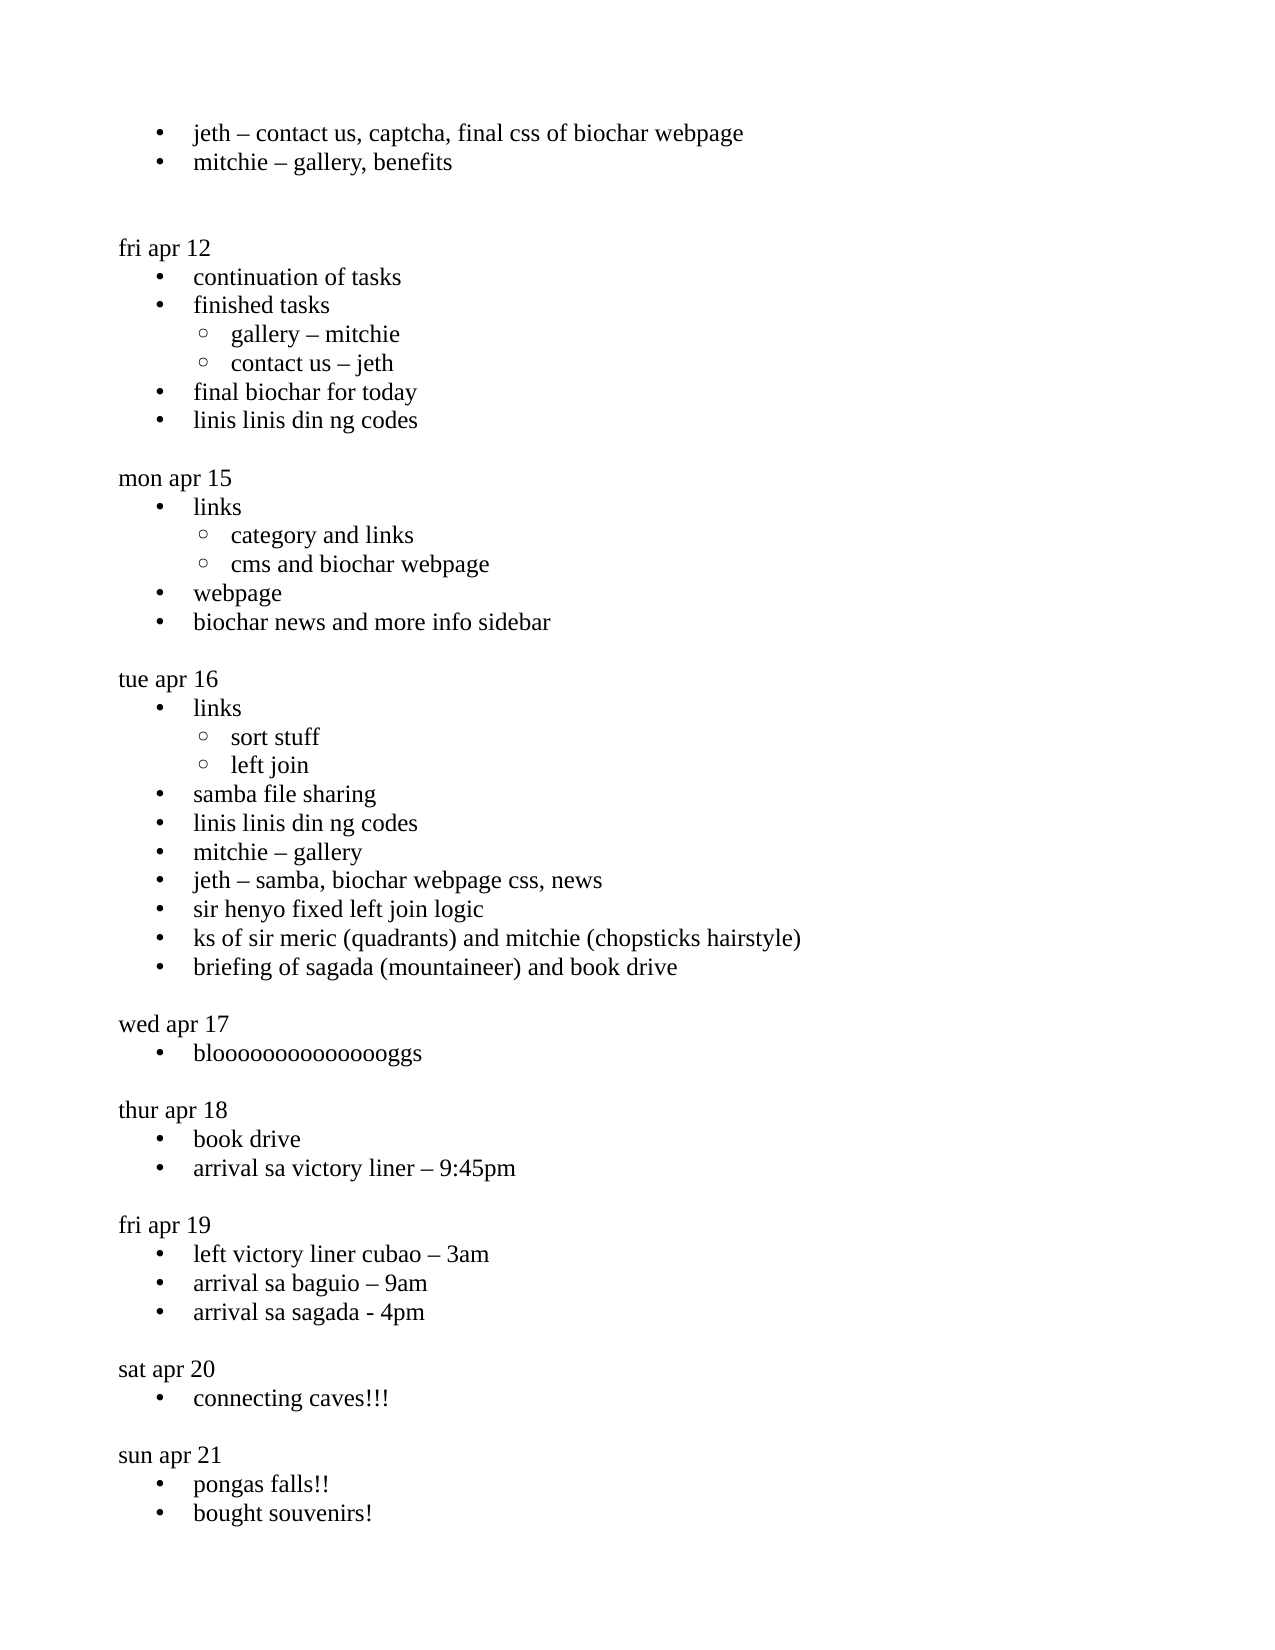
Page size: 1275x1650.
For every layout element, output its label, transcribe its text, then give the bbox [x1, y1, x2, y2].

list left victory liner cubao – 3am [156, 1239, 1157, 1268]
text sat apr 20 [118, 1354, 1157, 1383]
list biochar news and more info sidebar [156, 607, 1157, 636]
list cms and biochar webpage [193, 549, 1157, 578]
list connecting caves!!! [156, 1383, 1157, 1412]
list arrival sa sagada - 4pm [156, 1297, 1157, 1326]
text thur apr 18 [118, 1096, 1157, 1124]
list samba file sharing [156, 779, 1157, 808]
list blooooooooooooooggs [156, 1038, 1157, 1067]
list mitchie – gallery, benefits [156, 147, 1157, 176]
text sun apr 21 [118, 1441, 1157, 1469]
text fri apr 12 [118, 233, 1157, 262]
list category and links [193, 521, 1157, 549]
list linis linis din ng codes [156, 808, 1157, 837]
list contact us – jeth [193, 348, 1157, 377]
list arrival sa baguio – 9am [156, 1268, 1157, 1297]
list gallery – mitchie [193, 319, 1157, 348]
list ks of sir meric (quadrants) and mitchie (chopsticks hairstyle) [156, 923, 1157, 952]
list links [156, 693, 1157, 722]
list sort stuff [193, 722, 1157, 751]
list jeth – samba, biochar webpage css, news [156, 866, 1157, 894]
list briefing of sagada (mountaineer) and book drive [156, 952, 1157, 981]
list bought souvenirs! [156, 1498, 1157, 1527]
list continuation of tasks [156, 262, 1157, 291]
list final biochar for today [156, 377, 1157, 406]
text tue apr 16 [118, 664, 1157, 693]
list jeth – contact us, captcha, final css of biochar webpage [156, 118, 1157, 147]
list arrival sa victory liner – 9:45pm [156, 1153, 1157, 1182]
list left join [193, 751, 1157, 779]
list pongas falls!! [156, 1469, 1157, 1498]
list mitchie – gallery [156, 837, 1157, 866]
list webpage [156, 578, 1157, 607]
text wed apr 17 [118, 1009, 1157, 1038]
list linis linis din ng codes [156, 406, 1157, 434]
list finished tasks [156, 291, 1157, 319]
list book drive [156, 1124, 1157, 1153]
text fri apr 19 [118, 1211, 1157, 1239]
list sir henyo fixed left join logic [156, 894, 1157, 923]
list links [156, 492, 1157, 521]
text mon apr 15 [118, 463, 1157, 492]
